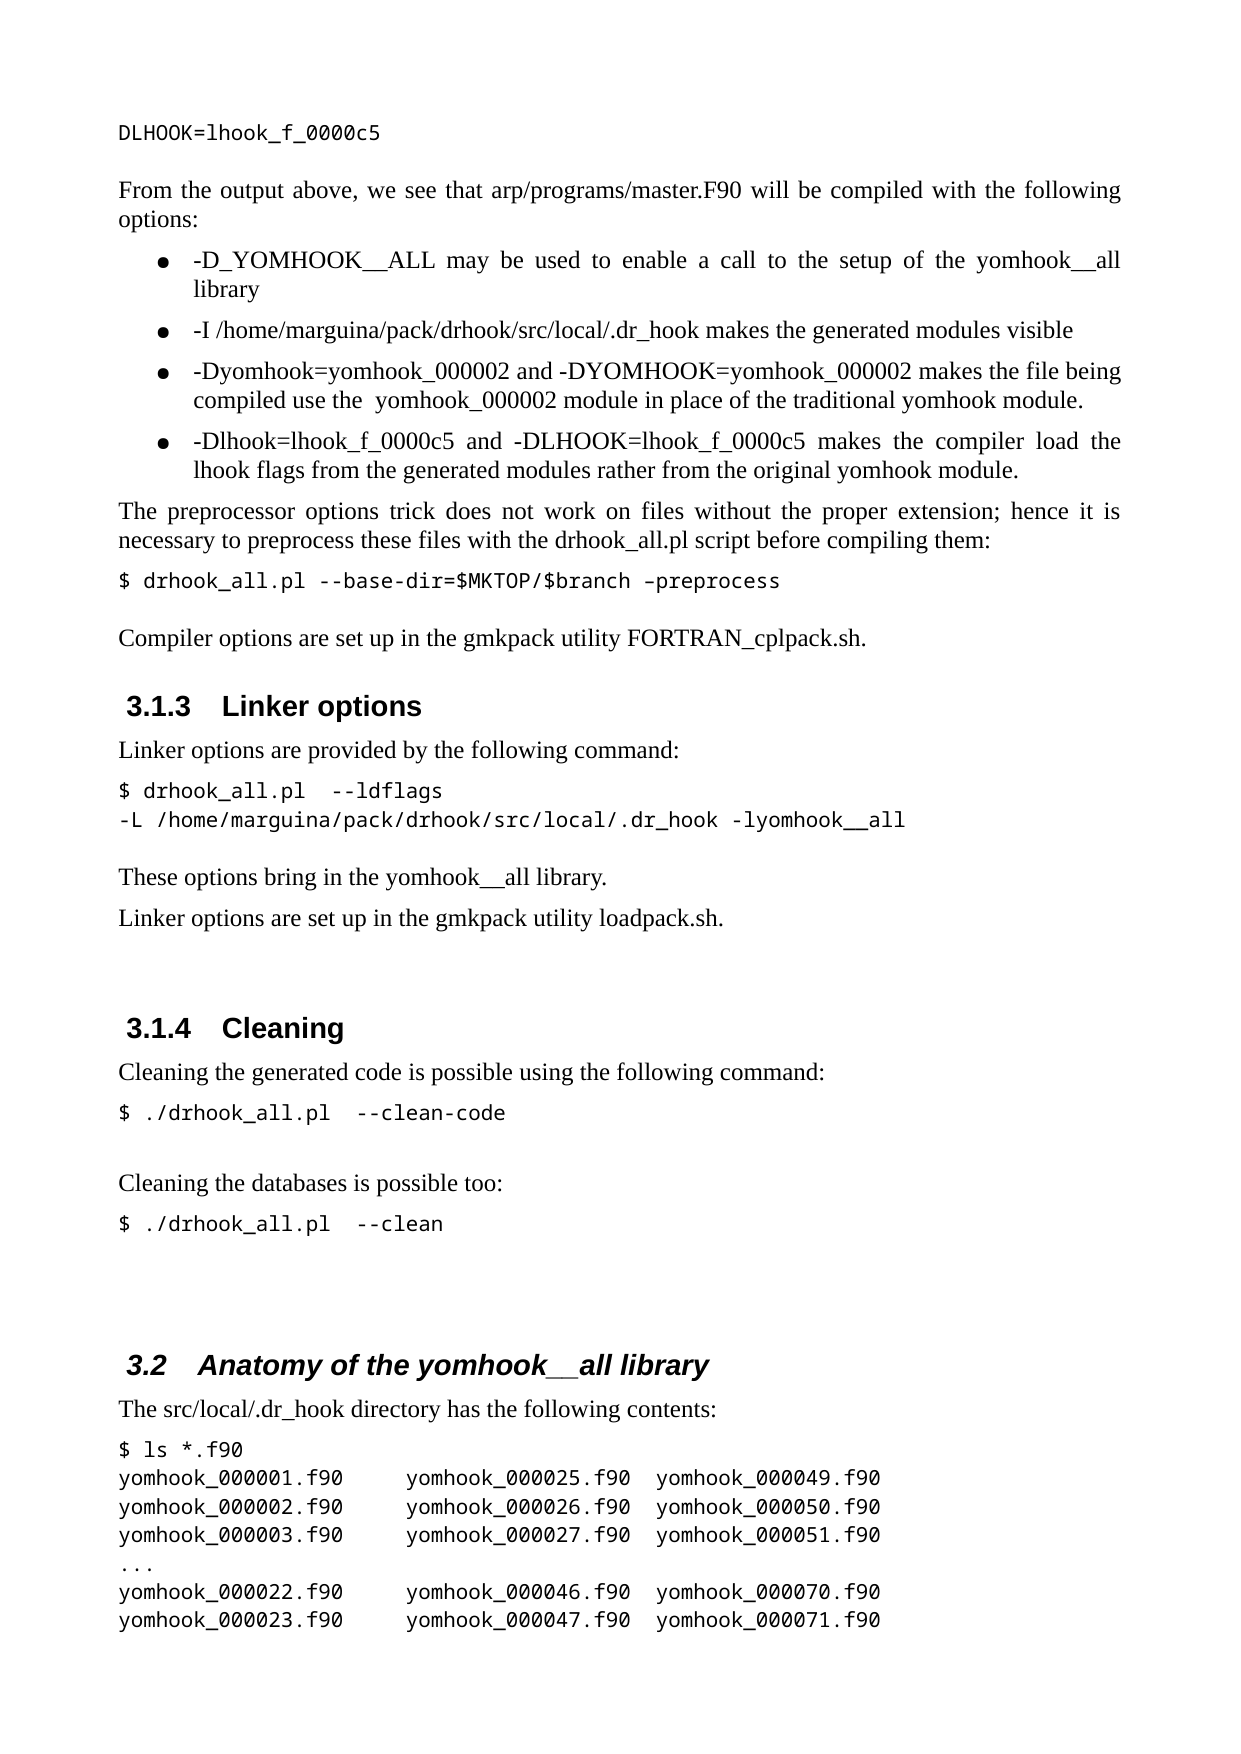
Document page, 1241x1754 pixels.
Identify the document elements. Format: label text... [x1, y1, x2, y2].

subtitle Anatomy of the yomhook__all library [118, 1348, 1122, 1381]
text From the output above, we see that arp/programs/master.F90 will be compiled with the following options: [118, 175, 1122, 232]
subtitle Cleaning [118, 1011, 1122, 1044]
text yomhook_000023.f90 yomhook_000047.f90 yomhook_000071.f90 [118, 1606, 1122, 1634]
text $ ls *.f90 [118, 1435, 1122, 1463]
subtitle Linker options [118, 689, 1122, 723]
text Cleaning the generated code is possible using the following command: [118, 1057, 1122, 1086]
text Compiler options are set up in the gmkpack utility FORTRAN_cplpack.sh. [118, 623, 1122, 652]
text -DLHOOK=lhook_f_0000c5 [118, 118, 1122, 147]
text Linker options are provided by the following command: [118, 735, 1122, 764]
text yomhook_000001.f90 yomhook_000025.f90 yomhook_000049.f90 [118, 1463, 1122, 1492]
text ... [118, 1549, 1122, 1577]
text yomhook_000022.f90 yomhook_000046.f90 yomhook_000070.f90 [118, 1577, 1122, 1606]
text Linker options are set up in the gmkpack utility loadpack.sh. [118, 903, 1122, 932]
text $ ./drhook_all.pl --clean-code [118, 1098, 1122, 1126]
text yomhook_000002.f90 yomhook_000026.f90 yomhook_000050.f90 [118, 1492, 1122, 1520]
text The src/local/.dr_hook directory has the following contents: [118, 1394, 1122, 1422]
list -D_YOMHOOK__ALL may be used to enable a call to the setup of the yomhook__all library [156, 245, 1122, 302]
text The preprocessor options trick does not work on files without the proper extension; hence it is necessary to preprocess these files with the drhook_all.pl script before compiling them: [118, 496, 1122, 554]
text -L /home/marguina/pack/drhook/src/local/.dr_hook -lyomhook__all [118, 805, 1122, 833]
list -Dyomhook=yomhook_000002 and -DYOMHOOK=yomhook_000002 makes the file being compiled use the yomhook_000002 module in place of the traditional yomhook module. [156, 356, 1122, 414]
text $ ./drhook_all.pl --clean [118, 1209, 1122, 1237]
text These options bring in the yomhook__all library. [118, 862, 1122, 891]
text Cleaning the databases is possible too: [118, 1168, 1122, 1196]
list -I /home/marguina/pack/drhook/src/local/.dr_hook makes the generated modules visible [156, 315, 1122, 344]
text $ drhook_all.pl --ldflags [118, 777, 1122, 805]
text yomhook_000003.f90 yomhook_000027.f90 yomhook_000051.f90 [118, 1520, 1122, 1549]
text $ drhook_all.pl --base-dir=$MKTOP/$branch –preprocess [118, 566, 1122, 595]
list -Dlhook=lhook_f_0000c5 and -DLHOOK=lhook_f_0000c5 makes the compiler load the lhook flags from the generated modules rather from the original yomhook module. [156, 426, 1122, 484]
